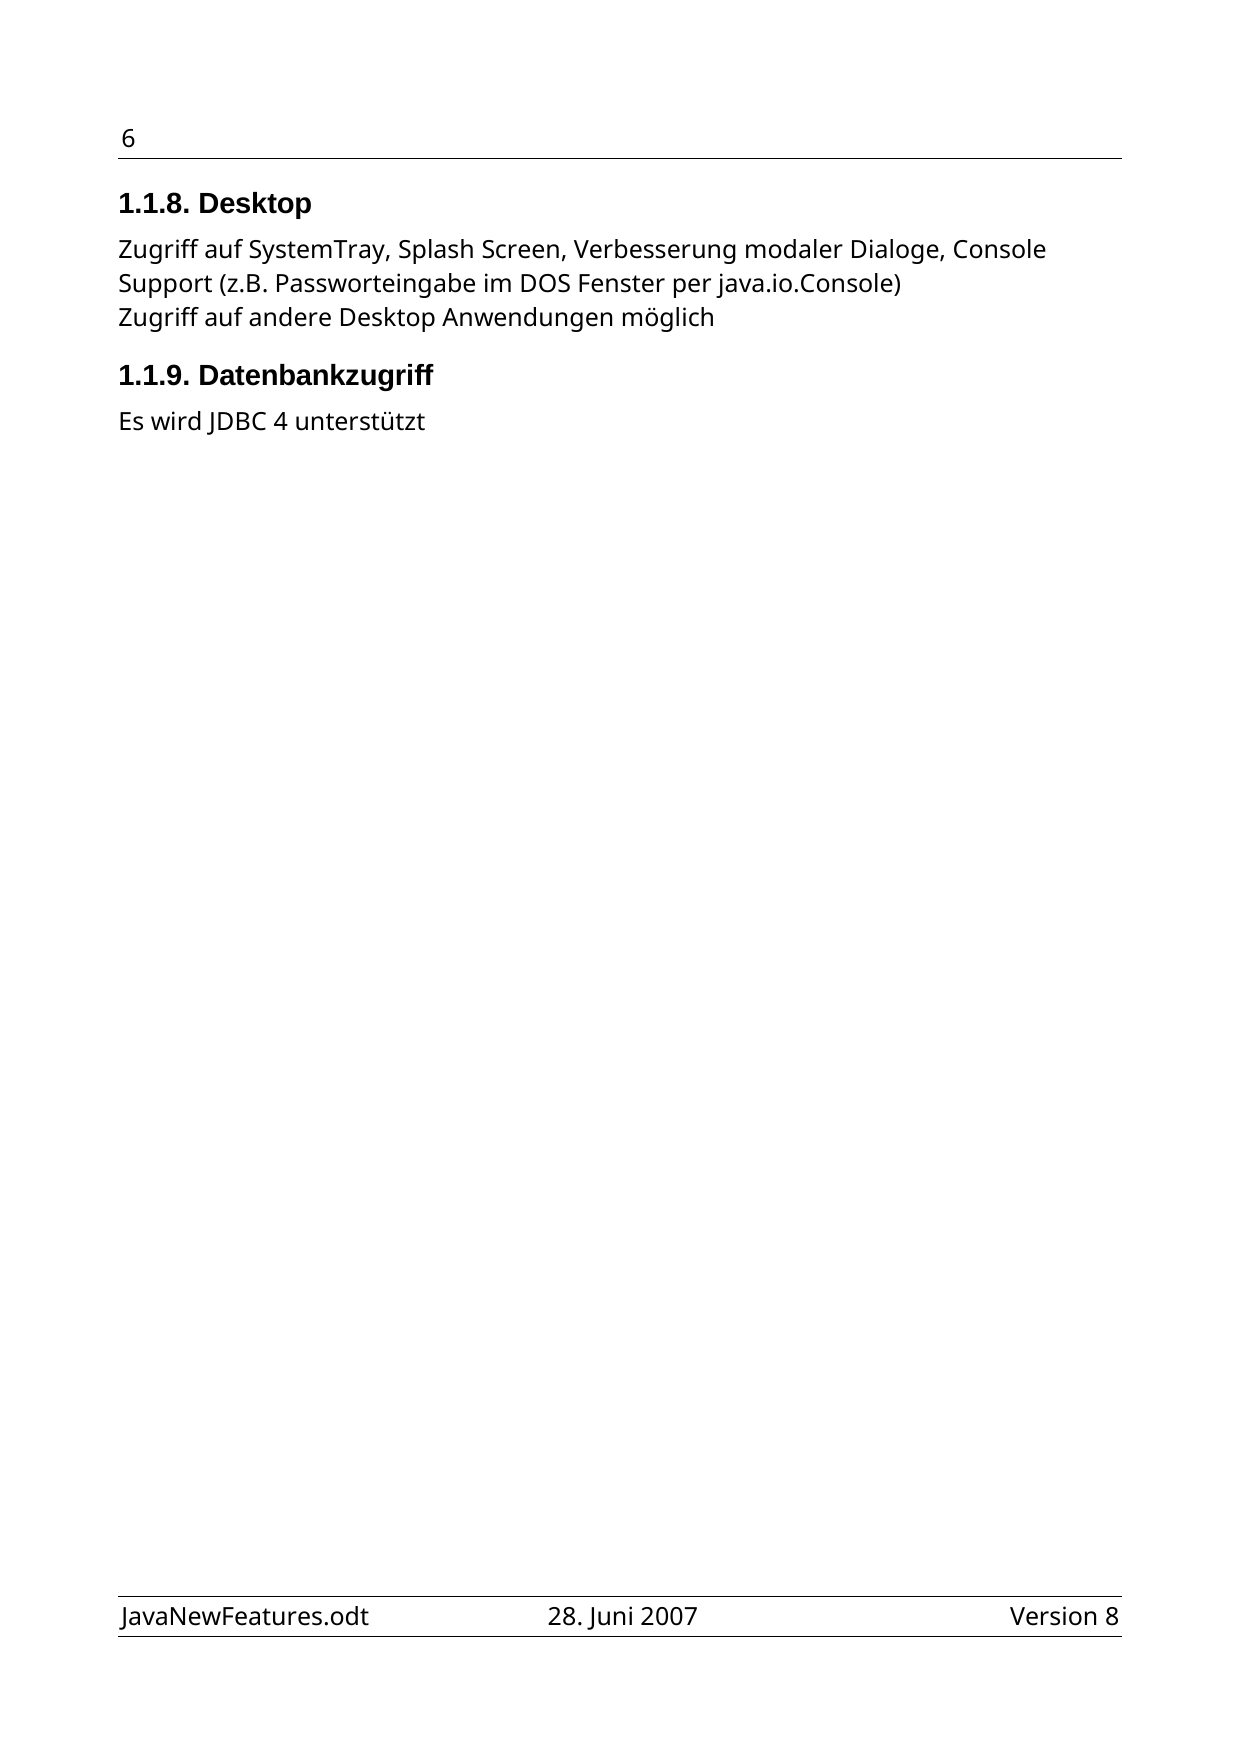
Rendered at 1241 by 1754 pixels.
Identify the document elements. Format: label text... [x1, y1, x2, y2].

text Zugriff auf andere Desktop Anwendungen möglich [118, 300, 1122, 334]
text Es wird JDBC 4 unterstützt [118, 404, 1122, 438]
subtitle Desktop [118, 187, 1122, 220]
subtitle Datenbankzugriff [118, 359, 1122, 392]
text Zugriff auf SystemTray, Splash Screen, Verbesserung modaler Dialoge, Console Support (z.B. Passworteingabe im DOS Fenster per java.io.Console) [118, 232, 1122, 300]
